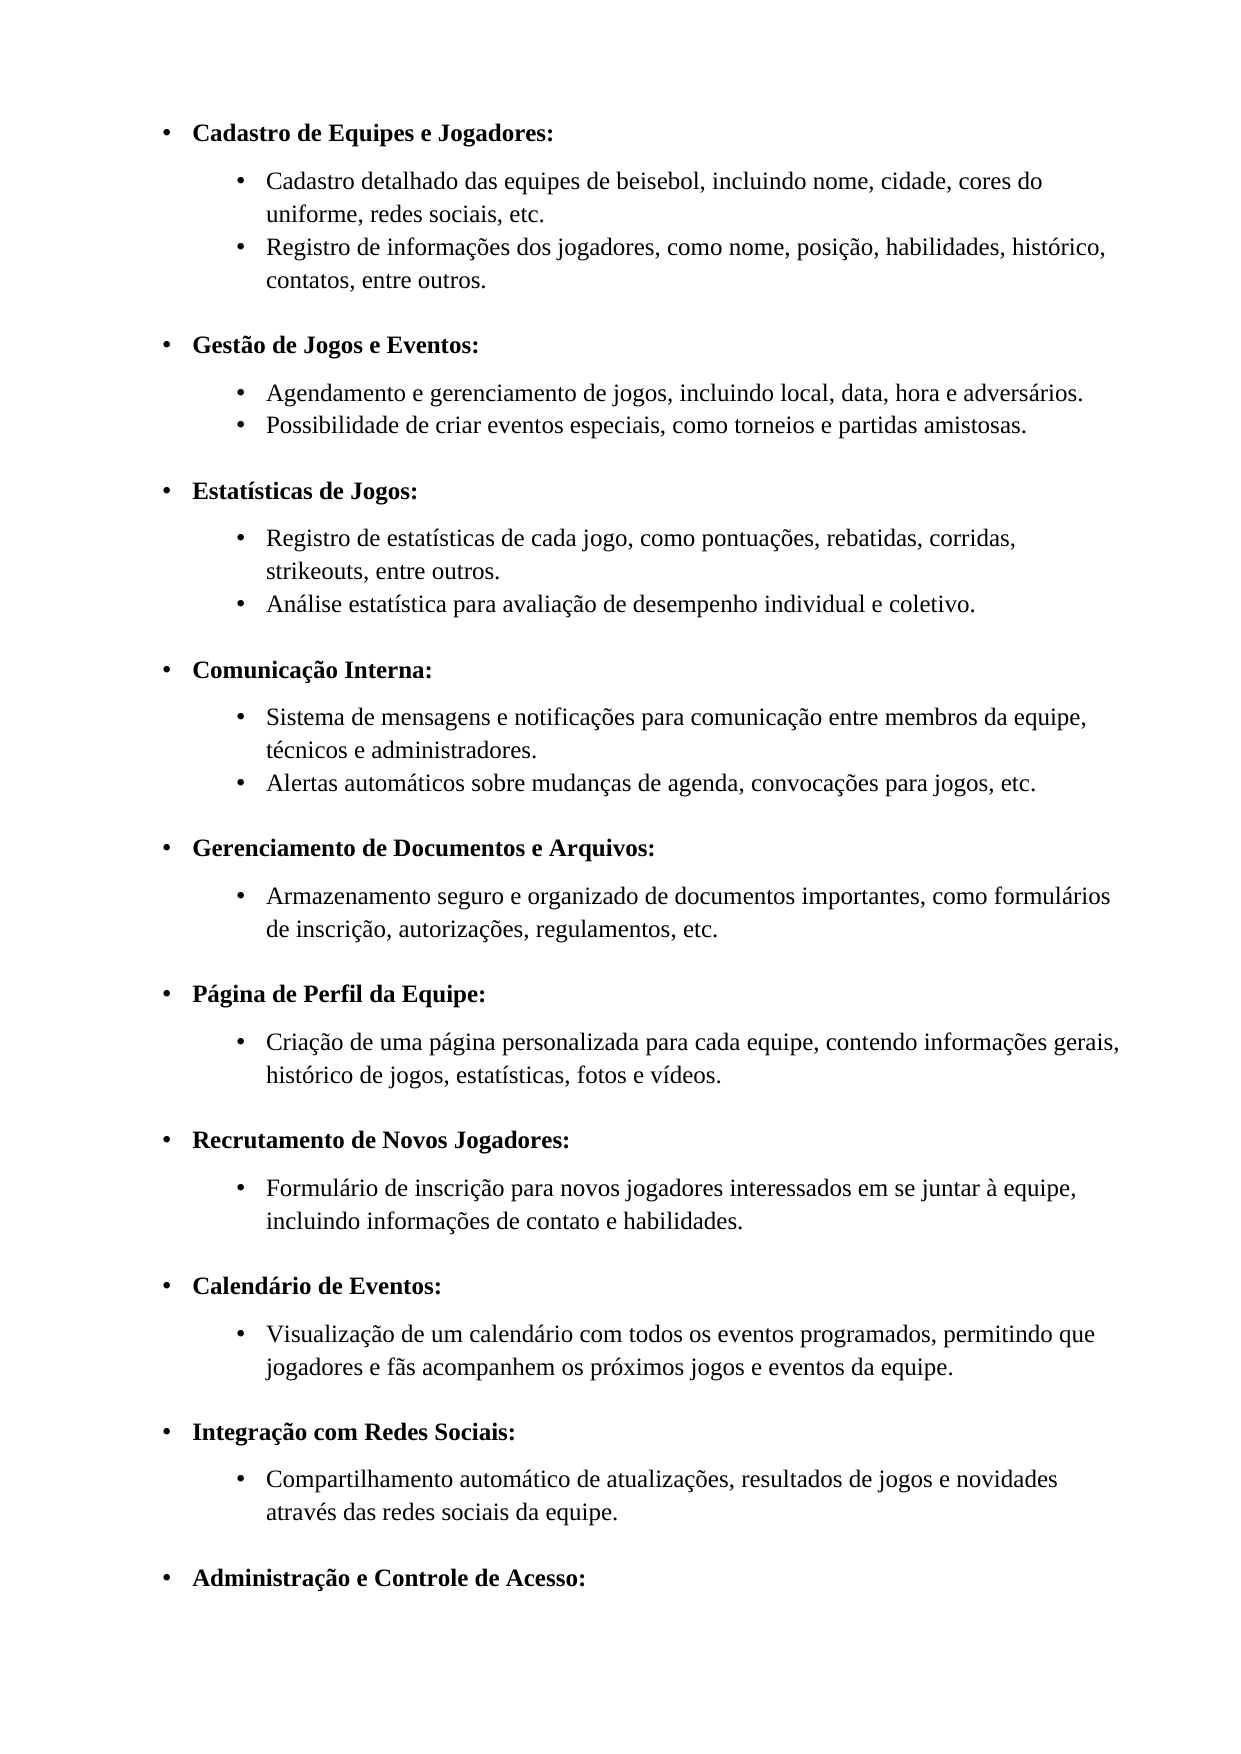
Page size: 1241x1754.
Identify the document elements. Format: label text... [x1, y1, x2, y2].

list Cadastro de Equipes e Jogadores: [162, 118, 1122, 147]
list Compartilhamento automático de atualizações, resultados de jogos e novidades através das redes sociais da equipe. [236, 1464, 1122, 1526]
list Armazenamento seguro e organizado de documentos importantes, como formulários de inscrição, autorizações, regulamentos, etc. [236, 881, 1122, 943]
list Integração com Redes Sociais: [162, 1417, 1122, 1446]
list Calendário de Eventos: [162, 1271, 1122, 1300]
list Sistema de mensagens e notificações para comunicação entre membros da equipe, técnicos e administradores. [236, 702, 1122, 764]
list Administração e Controle de Acesso: [162, 1563, 1122, 1591]
list Registro de informações dos jogadores, como nome, posição, habilidades, histórico, contatos, entre outros. [236, 232, 1122, 293]
list Criação de uma página personalizada para cada equipe, contendo informações gerais, histórico de jogos, estatísticas, fotos e vídeos. [236, 1027, 1122, 1089]
list Gestão de Jogos e Eventos: [162, 330, 1122, 359]
list Visualização de um calendário com todos os eventos programados, permitindo que jogadores e fãs acompanhem os próximos jogos e eventos da equipe. [236, 1319, 1122, 1380]
list Estatísticas de Jogos: [162, 476, 1122, 504]
list Cadastro detalhado das equipes de beisebol, incluindo nome, cidade, cores do uniforme, redes sociais, etc. [236, 166, 1122, 227]
list Registro de estatísticas de cada jogo, como pontuações, rebatidas, corridas, strikeouts, entre outros. [236, 523, 1122, 585]
list Análise estatística para avaliação de desempenho individual e coletivo. [236, 589, 1122, 618]
list Recrutamento de Novos Jogadores: [162, 1125, 1122, 1154]
list Comunicação Interna: [162, 655, 1122, 683]
list Gerenciamento de Documentos e Arquivos: [162, 833, 1122, 862]
list Possibilidade de criar eventos especiais, como torneios e partidas amistosas. [236, 411, 1122, 439]
list Agendamento e gerenciamento de jogos, incluindo local, data, hora e adversários. [236, 378, 1122, 406]
list Formulário de inscrição para novos jogadores interessados em se juntar à equipe, incluindo informações de contato e habilidades. [236, 1173, 1122, 1234]
list Alertas automáticos sobre mudanças de agenda, convocações para jogos, etc. [236, 768, 1122, 797]
list Página de Perfil da Equipe: [162, 979, 1122, 1008]
